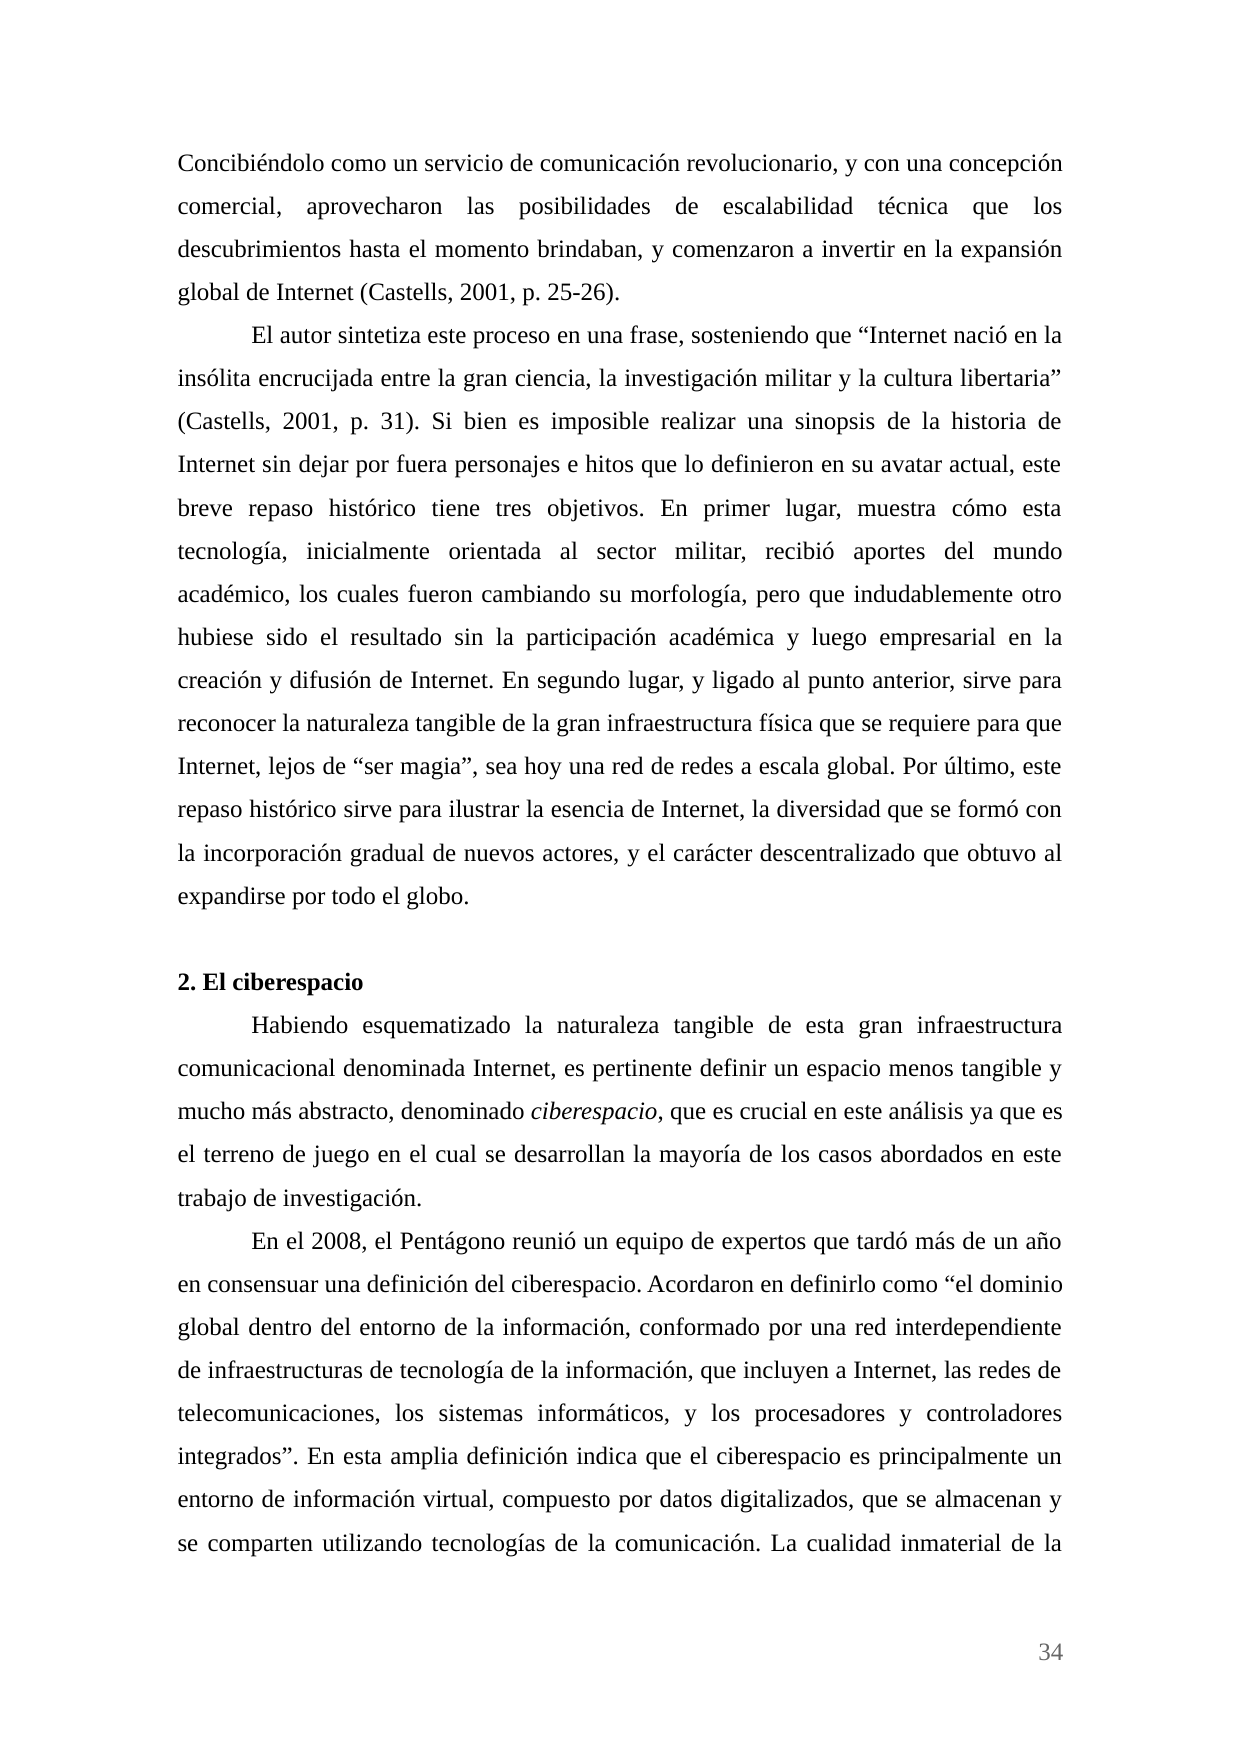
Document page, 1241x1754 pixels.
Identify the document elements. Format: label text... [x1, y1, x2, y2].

text El autor sintetiza este proceso en una frase, sosteniendo que “Internet nació en la insólita encrucijada entre la gran ciencia, la investigación militar y la cultura libertaria” (Castells, 2001, p. 31). Si bien es imposible realizar una sinopsis de la historia de Internet sin dejar por fuera personajes e hitos que lo definieron en su avatar actual, este breve repaso histórico tiene tres objetivos. En primer lugar, muestra cómo esta tecnología, inicialmente orientada al sector militar, recibió aportes del mundo académico, los cuales fueron cambiando su morfología, pero que indudablemente otro hubiese sido el resultado sin la participación académica y luego empresarial en la creación y difusión de Internet. En segundo lugar, y ligado al punto anterior, sirve para reconocer la naturaleza tangible de la gran infraestructura física que se requiere para que Internet, lejos de “ser magia”, sea hoy una red de redes a escala global. Por último, este repaso histórico sirve para ilustrar la esencia de Internet, la diversidad que se formó con la incorporación gradual de nuevos actores, y el carácter descentralizado que obtuvo al expandirse por todo el globo. [177, 320, 1063, 909]
text 2. El ciberespacio [177, 967, 1063, 996]
text Concibiéndolo como un servicio de comunicación revolucionario, y con una concepción comercial, aprovecharon las posibilidades de escalabilidad técnica que los descubrimientos hasta el momento brindaban, y comenzaron a invertir en la expansión global de Internet (Castells, 2001, p. 25-26). [177, 148, 1063, 306]
text Habiendo esquematizado la naturaleza tangible de esta gran infraestructura comunicacional denominada Internet, es pertinente definir un espacio menos tangible y mucho más abstracto, denominado ciberespacio, que es crucial en este análisis ya que es el terreno de juego en el cual se desarrollan la mayoría de los casos abordados en este trabajo de investigación. [177, 1010, 1063, 1211]
text En el 2008, el Pentágono reunió un equipo de expertos que tardó más de un año en consensuar una definición del ciberespacio. Acordaron en definirlo como “el dominio global dentro del entorno de la información, conformado por una red interdependiente de infraestructuras de tecnología de la información, que incluyen a Internet, las redes de telecomunicaciones, los sistemas informáticos, y los procesadores y controladores integrados”. En esta amplia definición indica que el ciberespacio es principalmente un entorno de información virtual, compuesto por datos digitalizados, que se almacenan y se comparten utilizando tecnologías de la comunicación. La cualidad inmaterial de la [177, 1226, 1063, 1556]
